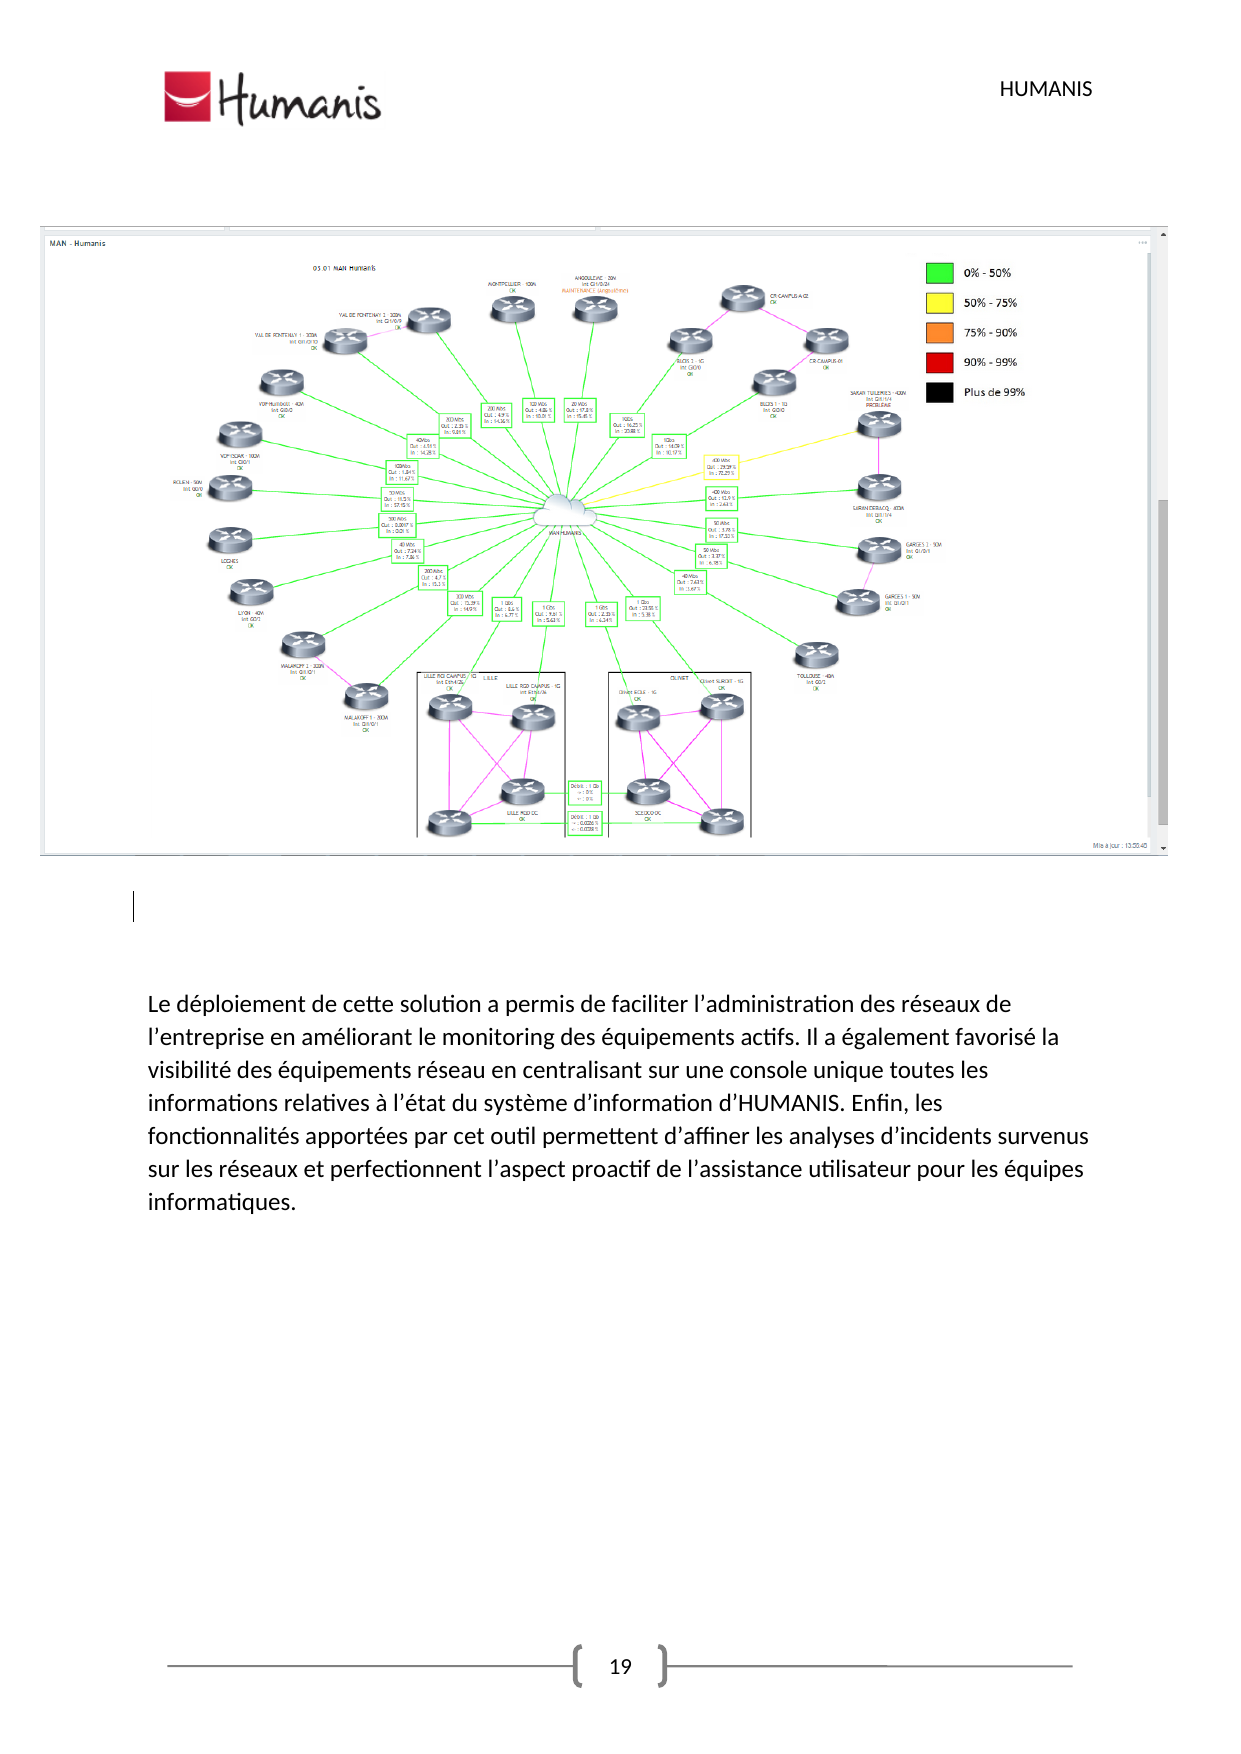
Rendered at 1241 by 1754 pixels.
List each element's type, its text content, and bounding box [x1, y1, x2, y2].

picture [163, 71, 386, 130]
text Le déploiement de cette solution a permis de faciliter l’administration des réseaux de l’entreprise en améliorant le monitoring des équipements actifs. Il a également favorisé la visibilité des équipements réseau en centralisant sur une console unique toutes les informations relatives à l’état du système d’information d’HUMANIS. Enfin, les fonctionnalités apportées par cet outil permettent d’affiner les analyses d’incidents survenus sur les réseaux et perfectionnent l’aspect proactif de l’assistance utilisateur pour les équipes informatiques. [148, 988, 1093, 1216]
picture [40, 226, 1168, 856]
